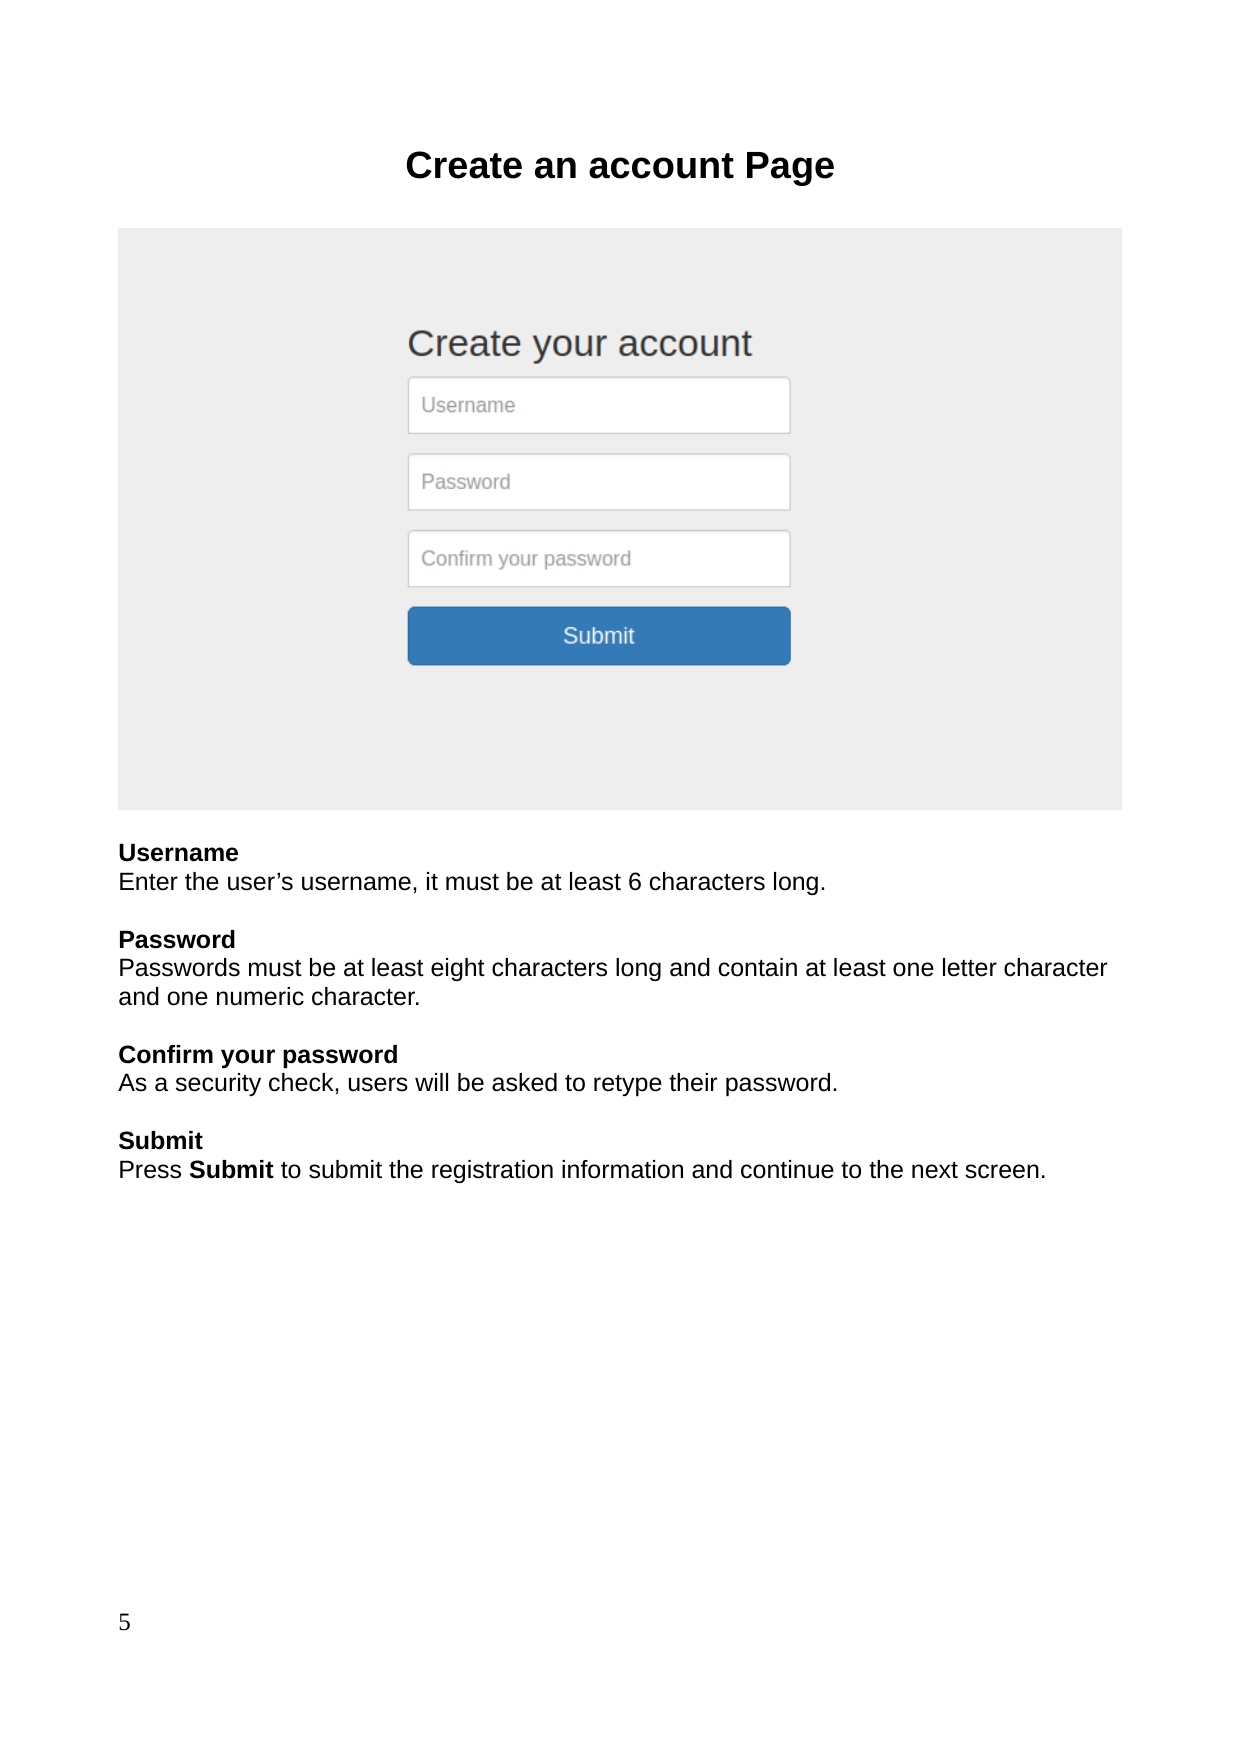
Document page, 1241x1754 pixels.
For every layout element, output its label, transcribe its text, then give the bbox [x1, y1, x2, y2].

text Enter the user’s username, it must be at least 6 characters long. [118, 867, 1122, 896]
text Username [118, 838, 1122, 867]
text Password [118, 925, 1122, 953]
text Passwords must be at least eight characters long and contain at least one letter character and one numeric character. [118, 953, 1122, 1011]
text Confirm your password [118, 1040, 1122, 1068]
text Press Submit to submit the registration information and continue to the next screen. [118, 1155, 1122, 1183]
picture [118, 228, 1123, 810]
text Submit [118, 1126, 1122, 1155]
subtitle Create an account Page [118, 143, 1122, 187]
text As a security check, users will be asked to retype their password. [118, 1068, 1122, 1097]
